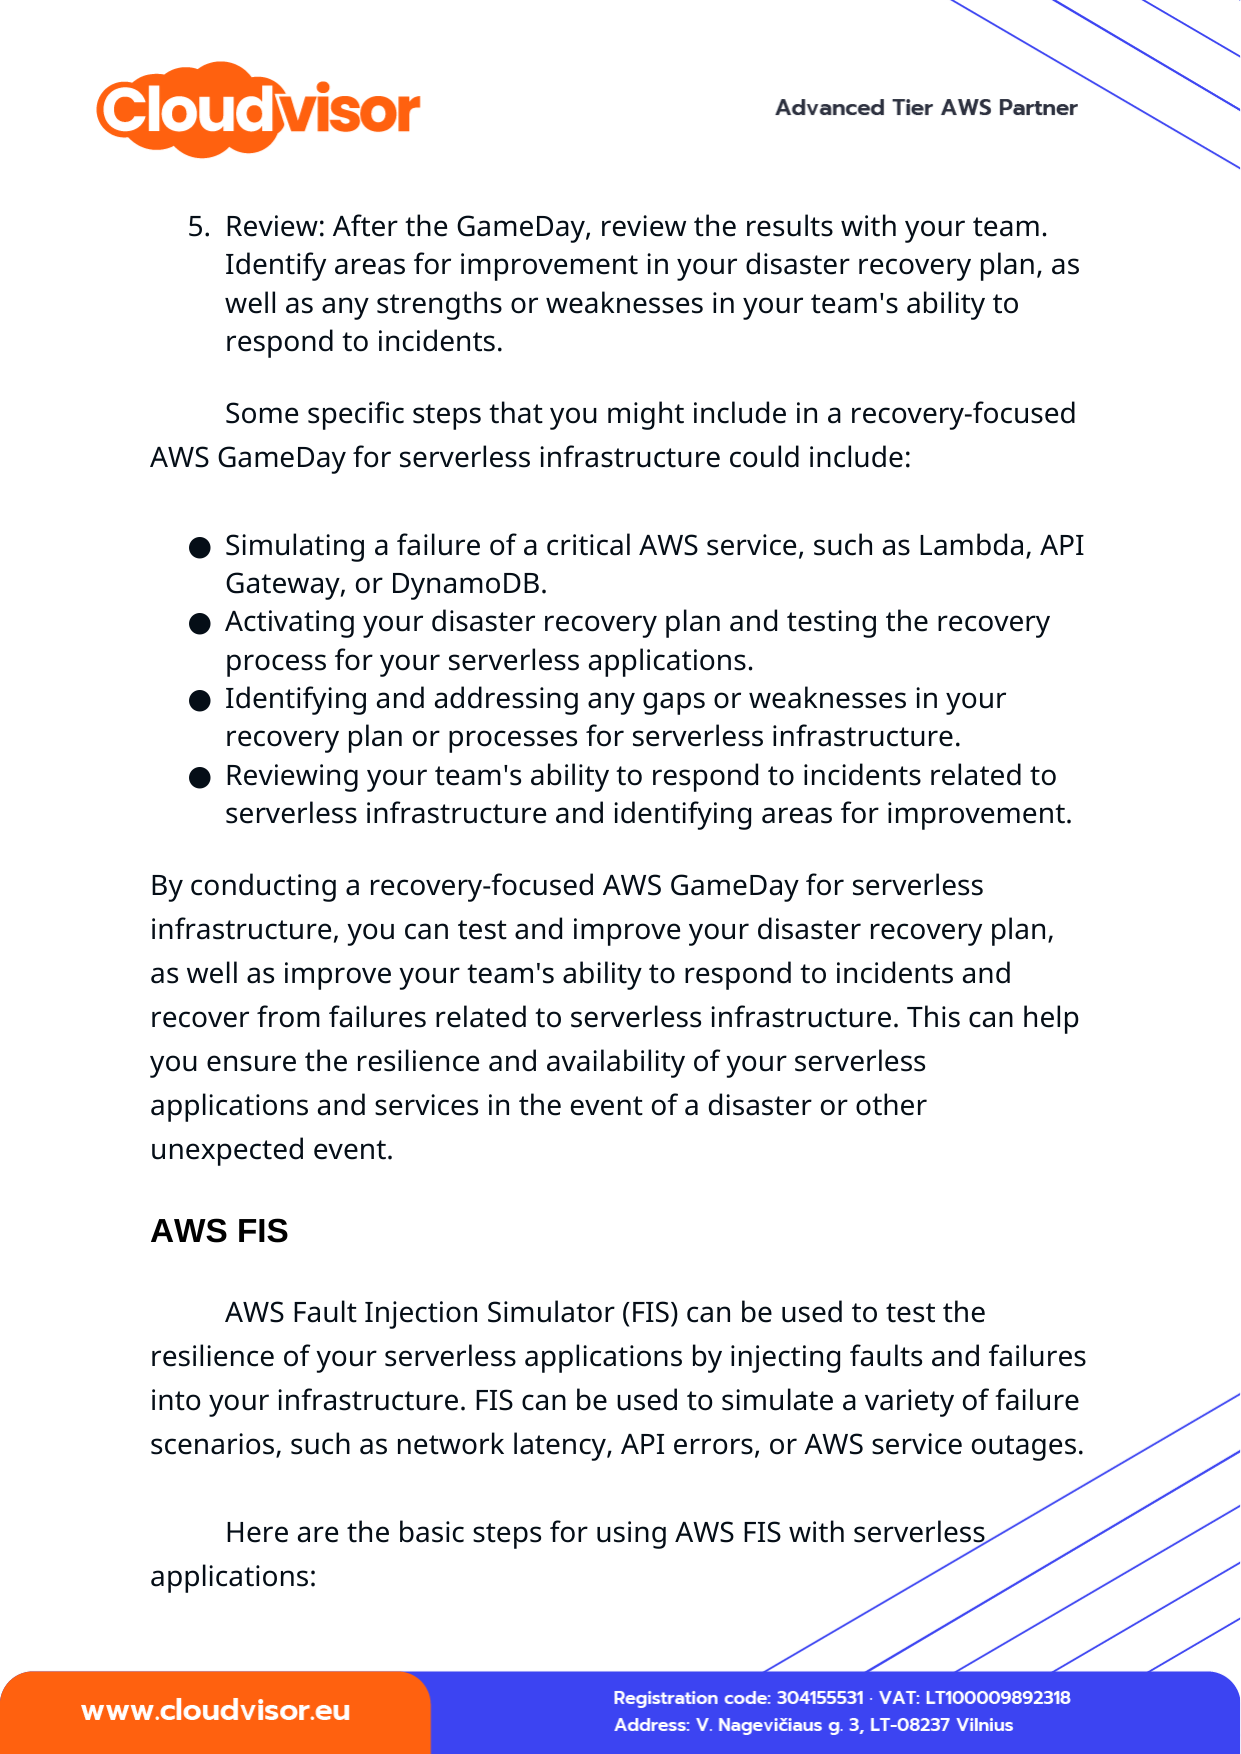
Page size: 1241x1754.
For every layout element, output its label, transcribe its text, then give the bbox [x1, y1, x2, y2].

picture [0, 0, 1241, 1754]
text Some specific steps that you might include in a recovery-focused AWS GameDay for serverless infrastructure could include: [150, 393, 1090, 475]
list Identifying and addressing any gaps or weaknesses in your recovery plan or processes for serverless infrastructure. [187, 678, 1090, 755]
list Simulating a failure of a critical AWS service, such as Lambda, API Gateway, or DynamoDB. [187, 525, 1090, 602]
subtitle AWS FIS [150, 1211, 1090, 1249]
text AWS Fault Injection Simulator (FIS) can be used to test the resilience of your serverless applications by injecting faults and failures into your infrastructure. FIS can be used to simulate a variety of failure scenarios, such as network latency, API errors, or AWS service outages. [150, 1292, 1090, 1463]
list Review: After the GameDay, review the results with your team. Identify areas for improvement in your disaster recovery plan, as well as any strengths or weaknesses in your team's ability to respond to incidents. [187, 206, 1090, 359]
text Here are the basic steps for using AWS FIS with serverless applications: [150, 1512, 1090, 1595]
text By conducting a recovery-focused AWS GameDay for serverless infrastructure, you can test and improve your disaster recovery plan, as well as improve your team's ability to respond to incidents and recover from failures related to serverless infrastructure. This can help you ensure the resilience and availability of your serverless applications and services in the event of a disaster or other unexpected event. [150, 865, 1090, 1168]
list Activating your disaster recovery plan and testing the recovery process for your serverless applications. [187, 602, 1090, 678]
list Reviewing your team's ability to respond to incidents related to serverless infrastructure and identifying areas for improvement. [187, 755, 1090, 832]
